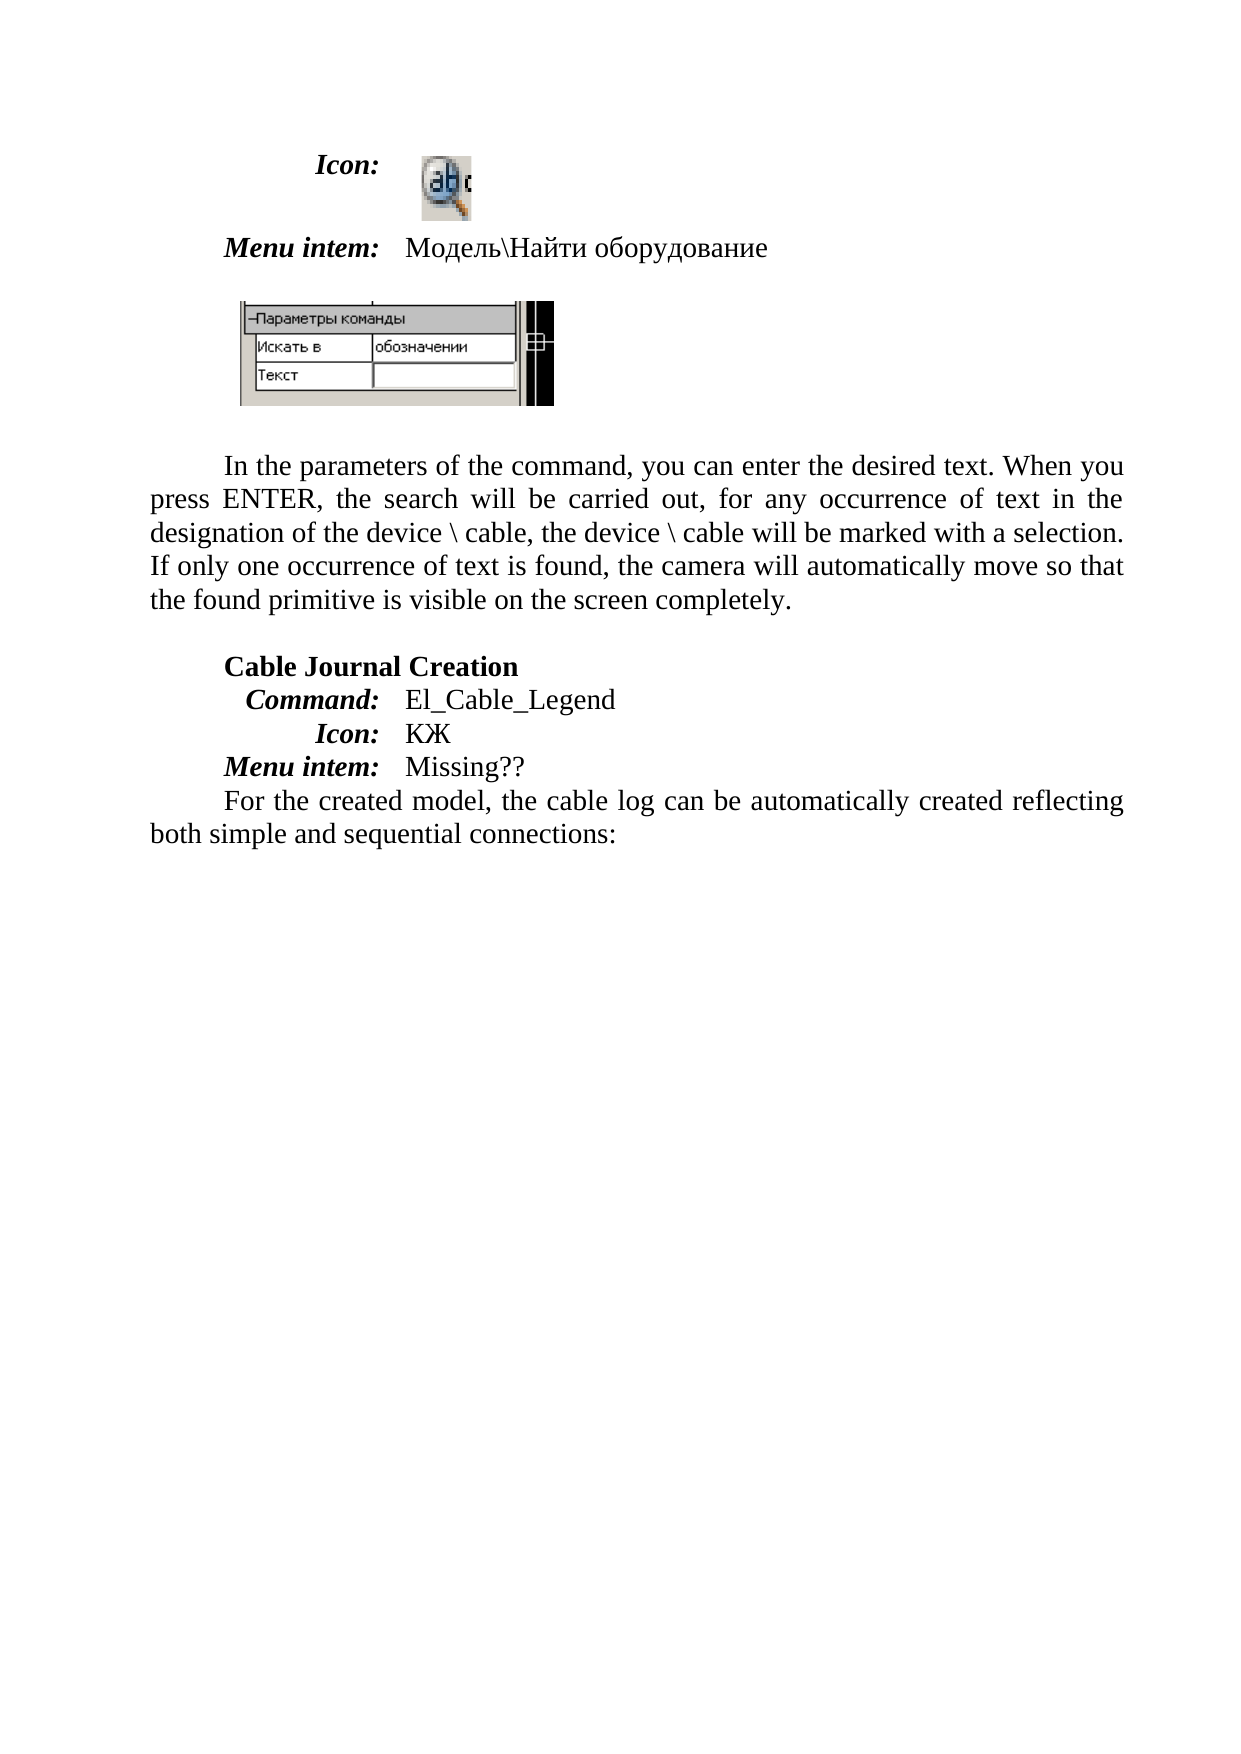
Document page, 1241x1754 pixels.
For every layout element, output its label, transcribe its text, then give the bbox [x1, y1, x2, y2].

table_cell Icon: [139, 716, 394, 749]
table_cell Missing?? [394, 750, 1039, 783]
table_header El_Cable_Legend [394, 683, 1039, 716]
text For the created model, the cable log can be automatically created reflecting both simple and sequential connections: [150, 783, 1125, 850]
table_cell Модель\Найти оборудование [394, 230, 1039, 263]
text Cable Journal Creation [150, 649, 1125, 682]
table_cell Menu intem: [139, 230, 394, 263]
text In the parameters of the command, you can enter the desired text. When you press ENTER, the search will be carried out, for any occurrence of text in the designation of the device \ cable, the device \ cable will be marked with a selection. If only one occurrence of text is found, the camera will automatically move so that the found primitive is visible on the screen completely. [150, 448, 1125, 615]
table_cell Menu intem: [139, 750, 394, 783]
table_cell КЖ [394, 716, 1039, 749]
picture [421, 156, 472, 221]
table_cell Icon: [139, 147, 394, 230]
table_header Command: [139, 683, 394, 716]
table_cell [394, 147, 1039, 230]
